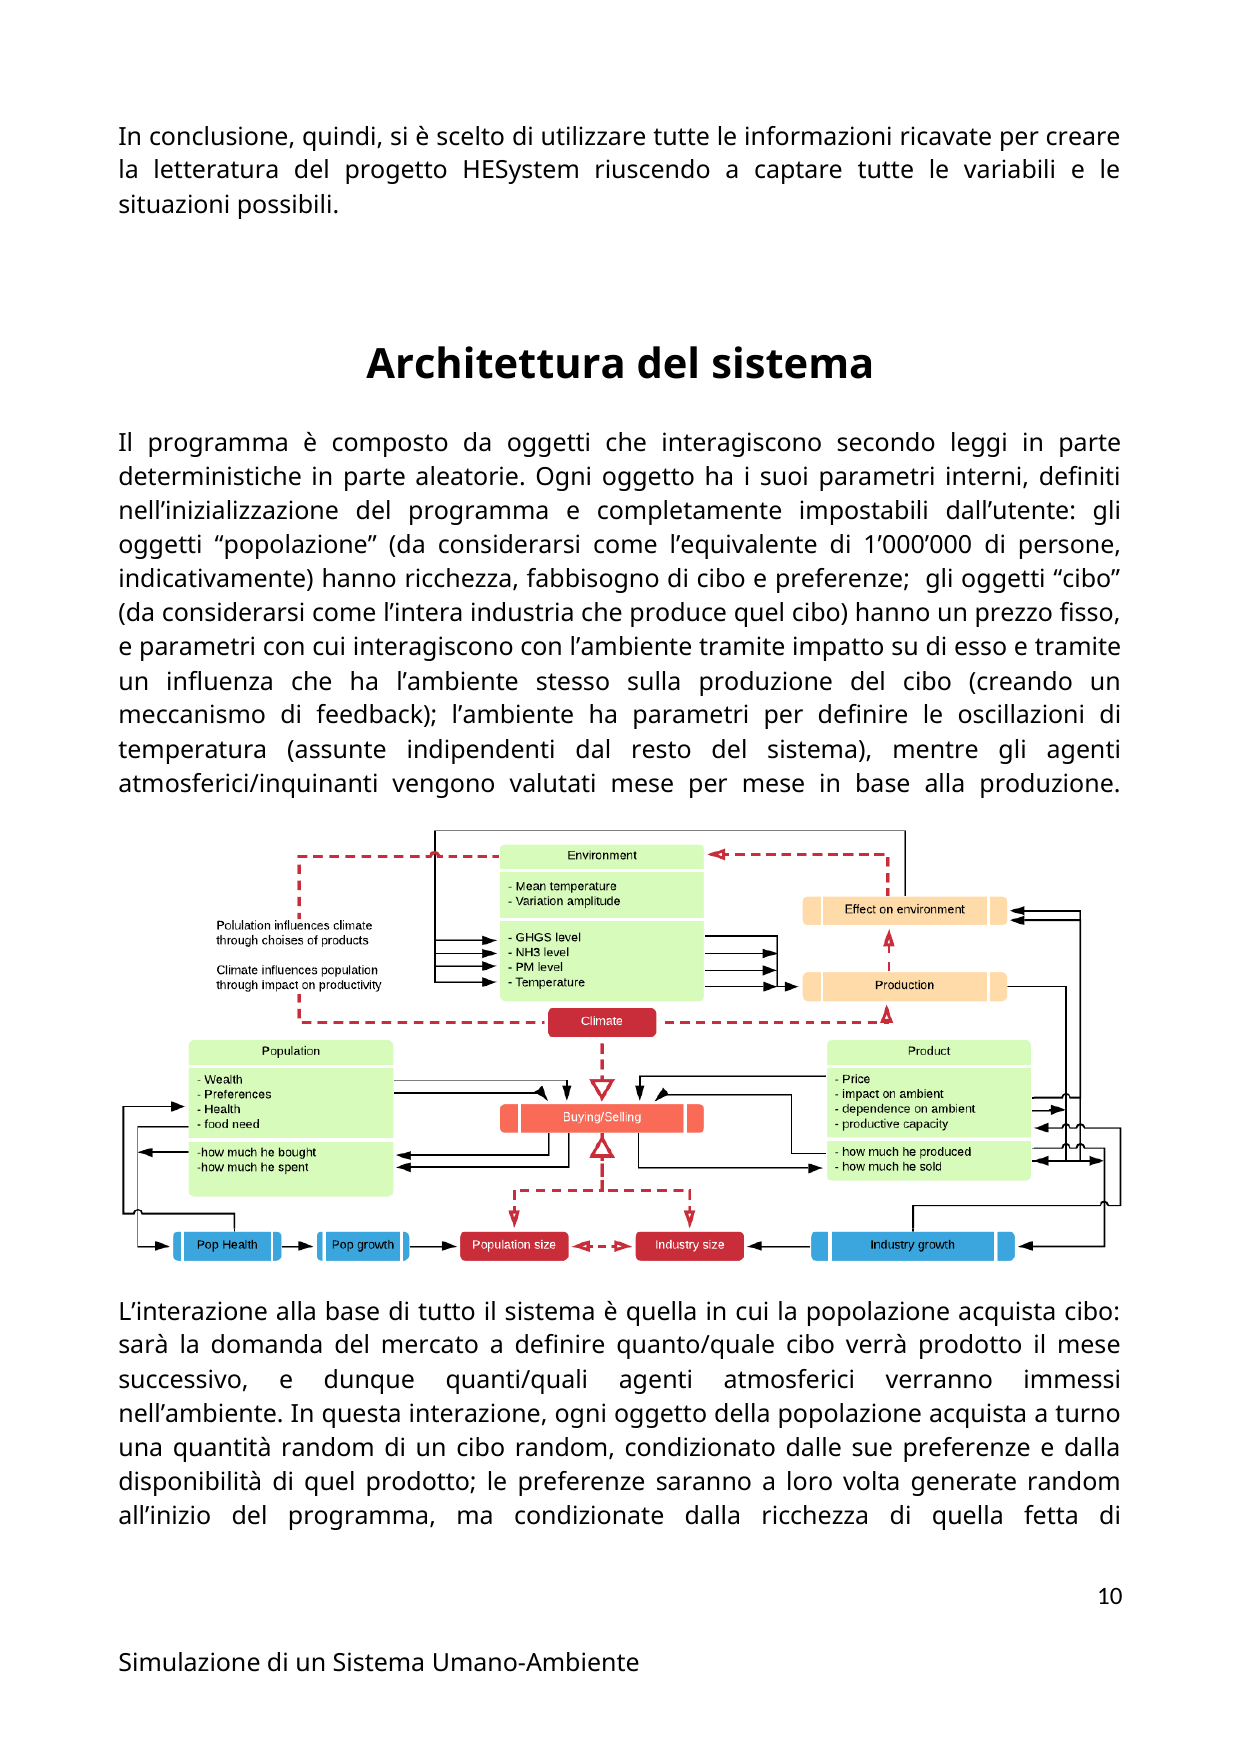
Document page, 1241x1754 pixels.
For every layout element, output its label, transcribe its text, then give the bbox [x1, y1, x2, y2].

text In conclusione, quindi, si è scelto di utilizzare tutte le informazioni ricavate per creare la letteratura del progetto HESystem riuscendo a captare tutte le variabili e le situazioni possibili. [118, 118, 1122, 220]
text Il programma è composto da oggetti che interagiscono secondo leggi in parte deterministiche in parte aleatorie. Ogni oggetto ha i suoi parametri interni, definiti nell’inizializzazione del programma e completamente impostabili dall’utente: gli oggetti “popolazione” (da considerarsi come l’equivalente di 1’000’000 di persone, indicativamente) hanno ricchezza, fabbisogno di cibo e preferenze; gli oggetti “cibo” (da considerarsi come l’intera industria che produce quel cibo) hanno un prezzo fisso, e parametri con cui interagiscono con l’ambiente tramite impatto su di esso e tramite un influenza che ha l’ambiente stesso sulla produzione del cibo (creando un meccanismo di feedback); l’ambiente ha parametri per definire le oscillazioni di temperatura (assunte indipendenti dal resto del sistema), mentre gli agenti atmosferici/inquinanti vengono valutati mese per mese in base alla produzione. [118, 425, 1122, 799]
text Architettura del sistema [118, 334, 1122, 391]
text L’interazione alla base di tutto il sistema è quella in cui la popolazione acquista cibo: sarà la domanda del mercato a definire quanto/quale cibo verrà prodotto il mese successivo, e dunque quanti/quali agenti atmosferici verranno immessi nell’ambiente. In questa interazione, ogni oggetto della popolazione acquista a turno una quantità random di un cibo random, condizionato dalle sue preferenze e dalla disponibilità di quel prodotto; le preferenze saranno a loro volta generate random all’inizio del programma, ma condizionate dalla ricchezza di quella fetta di [118, 1294, 1122, 1532]
picture [118, 799, 1123, 1294]
